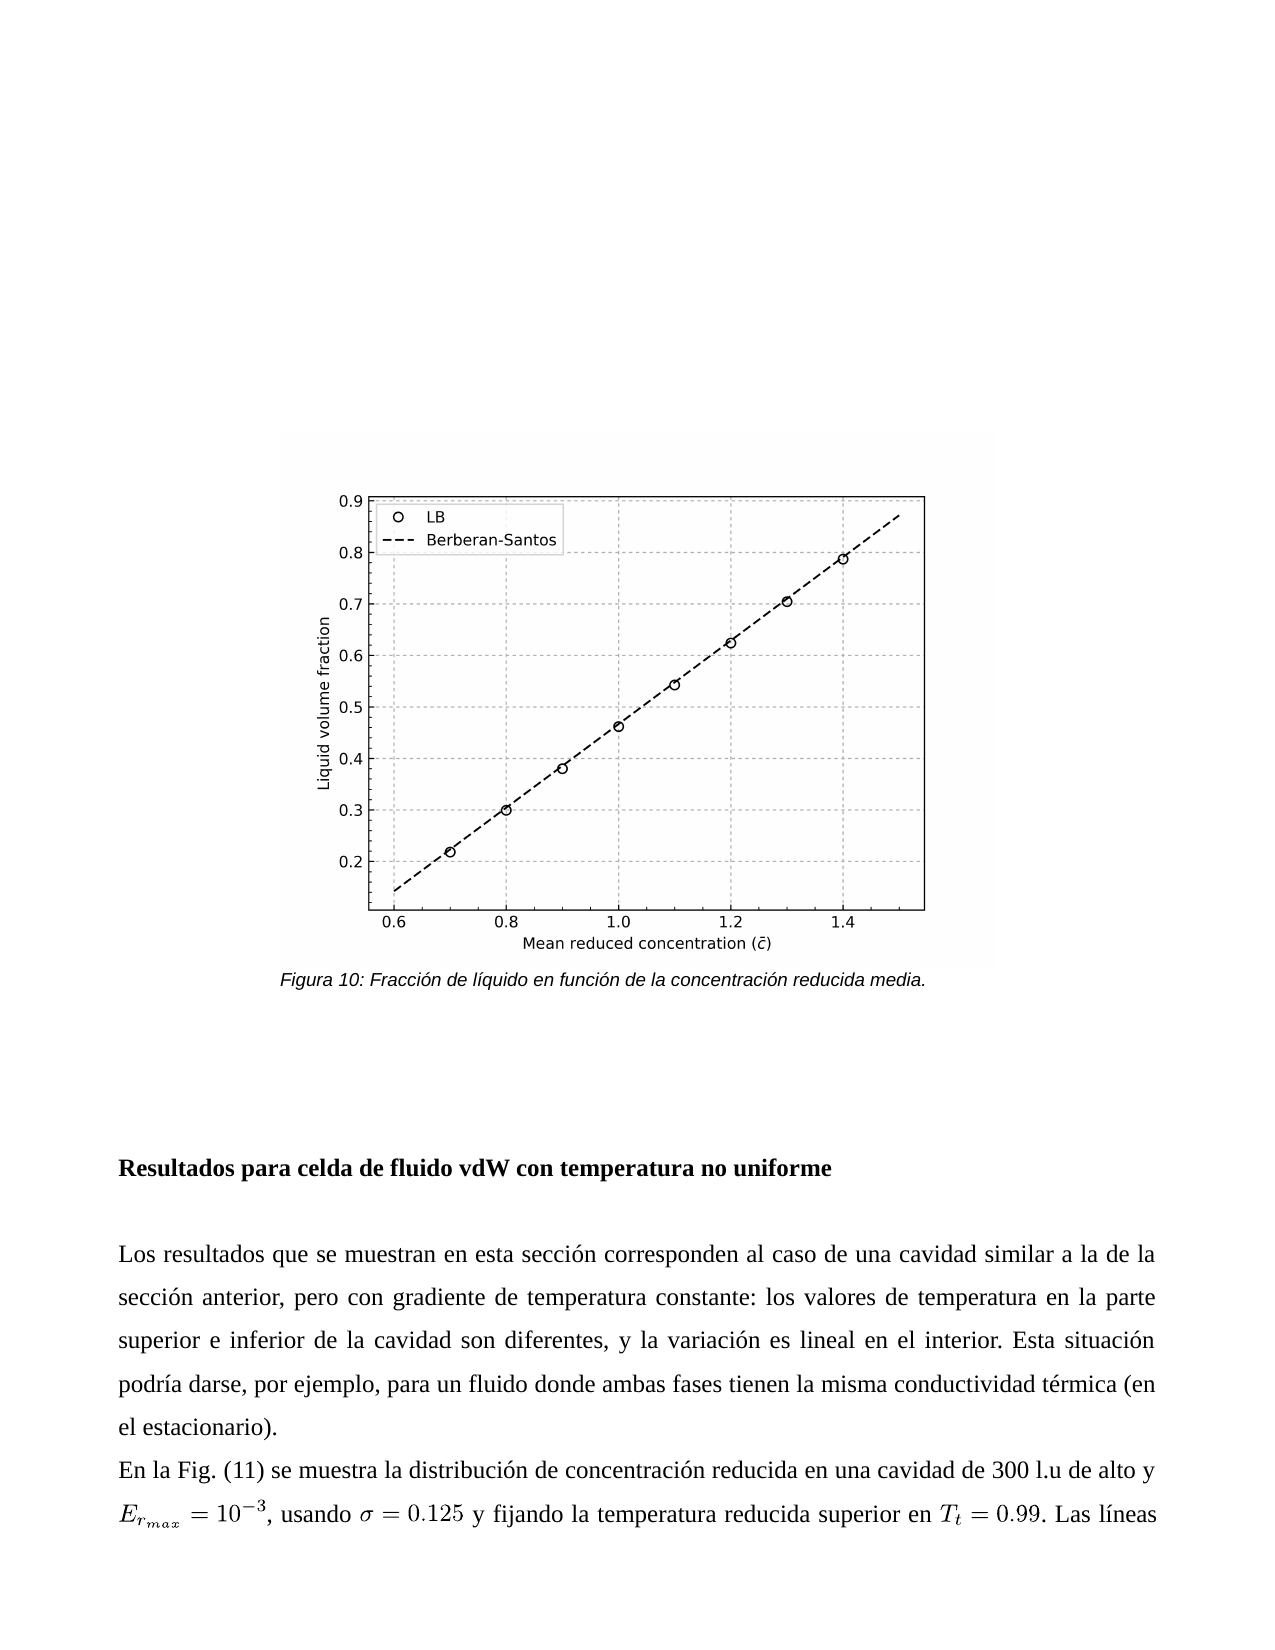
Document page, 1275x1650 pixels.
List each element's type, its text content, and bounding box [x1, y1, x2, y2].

text Los resultados que se muestran en esta sección corresponden al caso de una cavidad similar a la de la sección anterior, pero con gradiente de temperatura constante: los valores de temperatura en la parte superior e inferior de la cavidad son diferentes, y la variación es lineal en el interior. Esta situación podría darse, por ejemplo, para un fluido donde ambas fases tienen la misma conductividad térmica (en el estacionario). [118, 1239, 1157, 1441]
text En la Fig. (11) se muestra la distribución de concentración reducida en una cavidad de 300 l.u de alto y , usando y fijando la temperatura reducida superior en . Las líneas [118, 1455, 1157, 1528]
text Resultados para celda de fluido vdW con temperatura no uniforme [118, 1153, 1157, 1182]
text Figura 10: Fracción de líquido en función de la concentración reducida media. [280, 969, 995, 991]
picture [279, 432, 996, 969]
